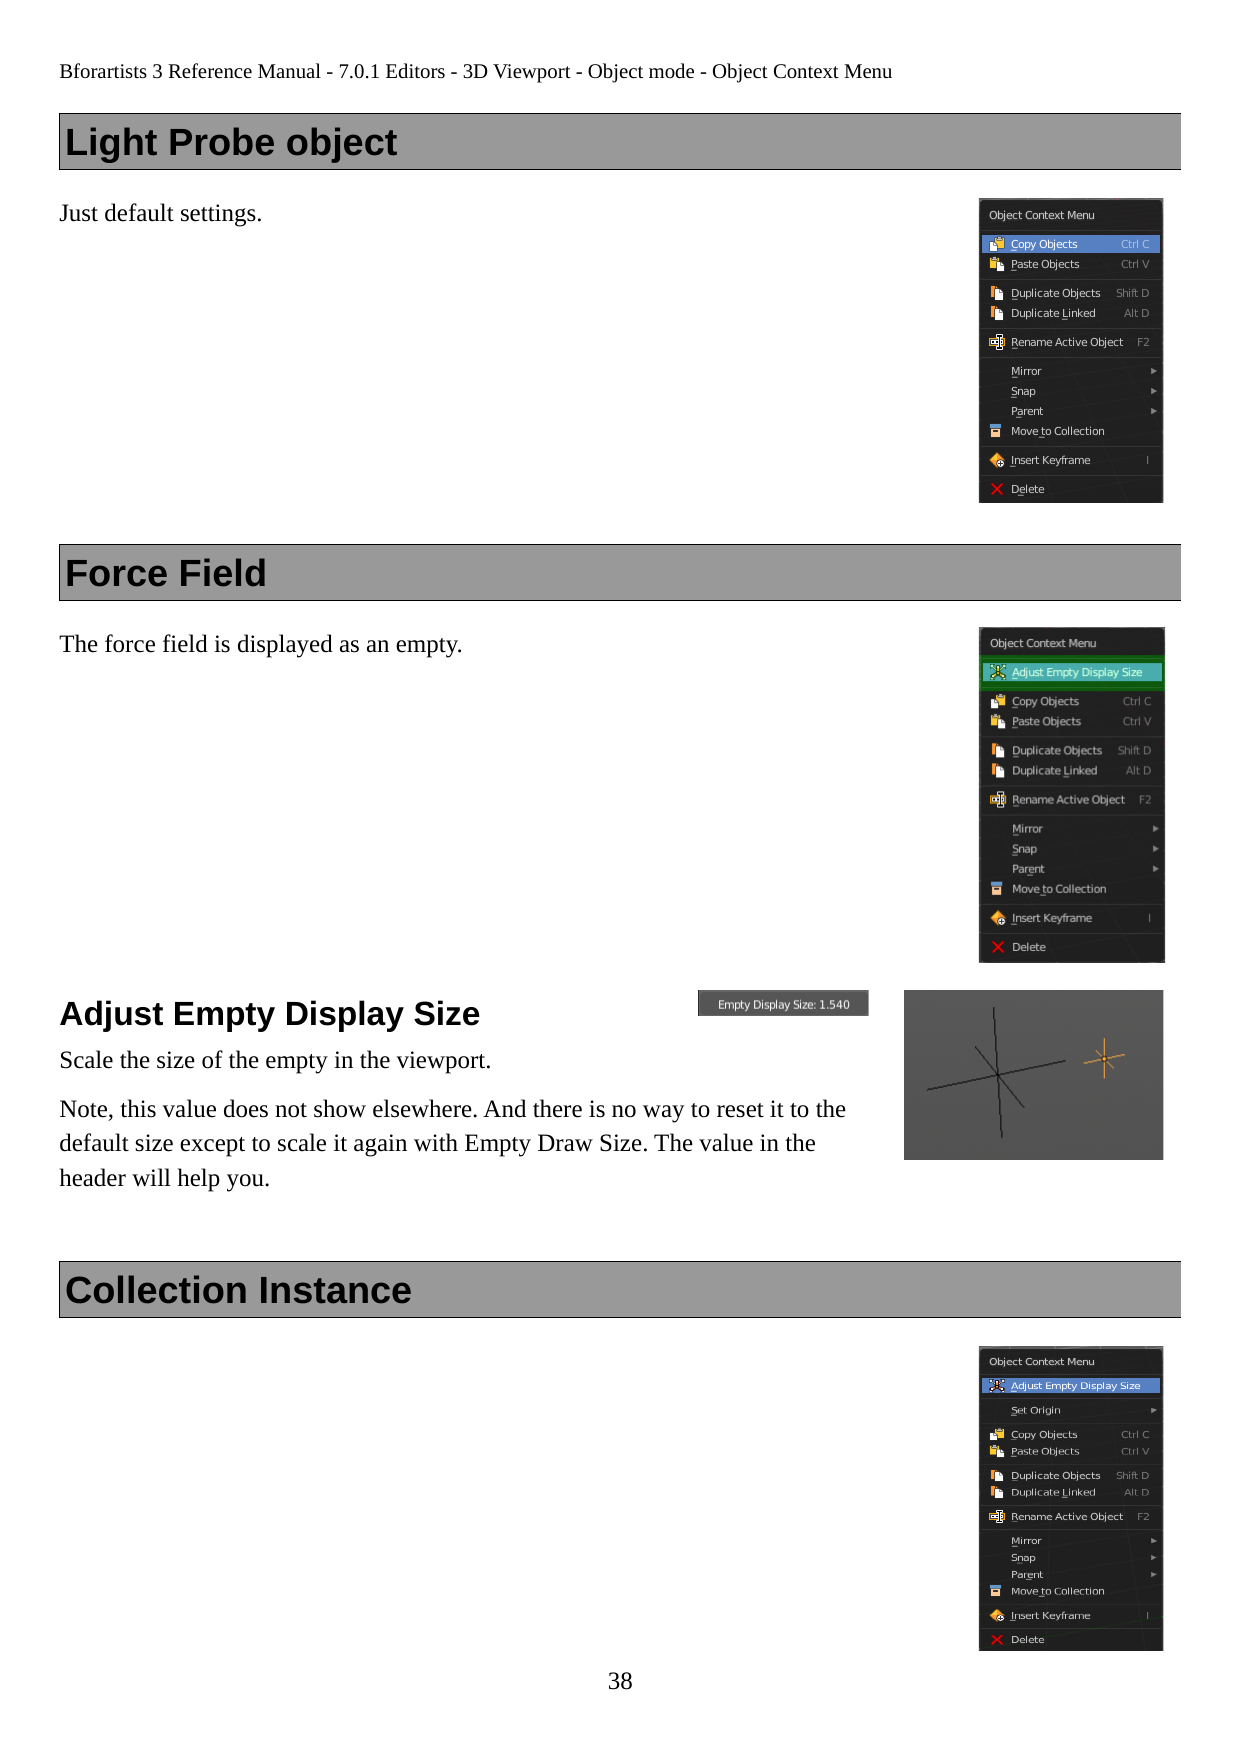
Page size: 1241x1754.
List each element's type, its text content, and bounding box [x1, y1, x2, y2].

table_header Force Field [60, 545, 1181, 600]
picture [904, 990, 1164, 1160]
picture [978, 198, 1164, 503]
text Scale the size of the empty in the viewport. [59, 1045, 904, 1074]
picture [978, 627, 1166, 963]
text Note, this value does not show elsewhere. And there is no way to reset it to the default size except to scale it again with Empty Draw Size. The value in the header will help you. [59, 1094, 1181, 1192]
table_header Collection Instance [60, 1262, 1181, 1317]
text The force field is displayed as an empty. [59, 629, 978, 658]
picture [978, 1346, 1164, 1651]
text Just default settings. [59, 198, 978, 227]
text [1164, 198, 1181, 227]
picture [698, 990, 869, 1016]
table_header Light Probe object [60, 114, 1181, 169]
subtitle [1164, 994, 1181, 1032]
subtitle Adjust Empty Display Size [59, 994, 904, 1032]
